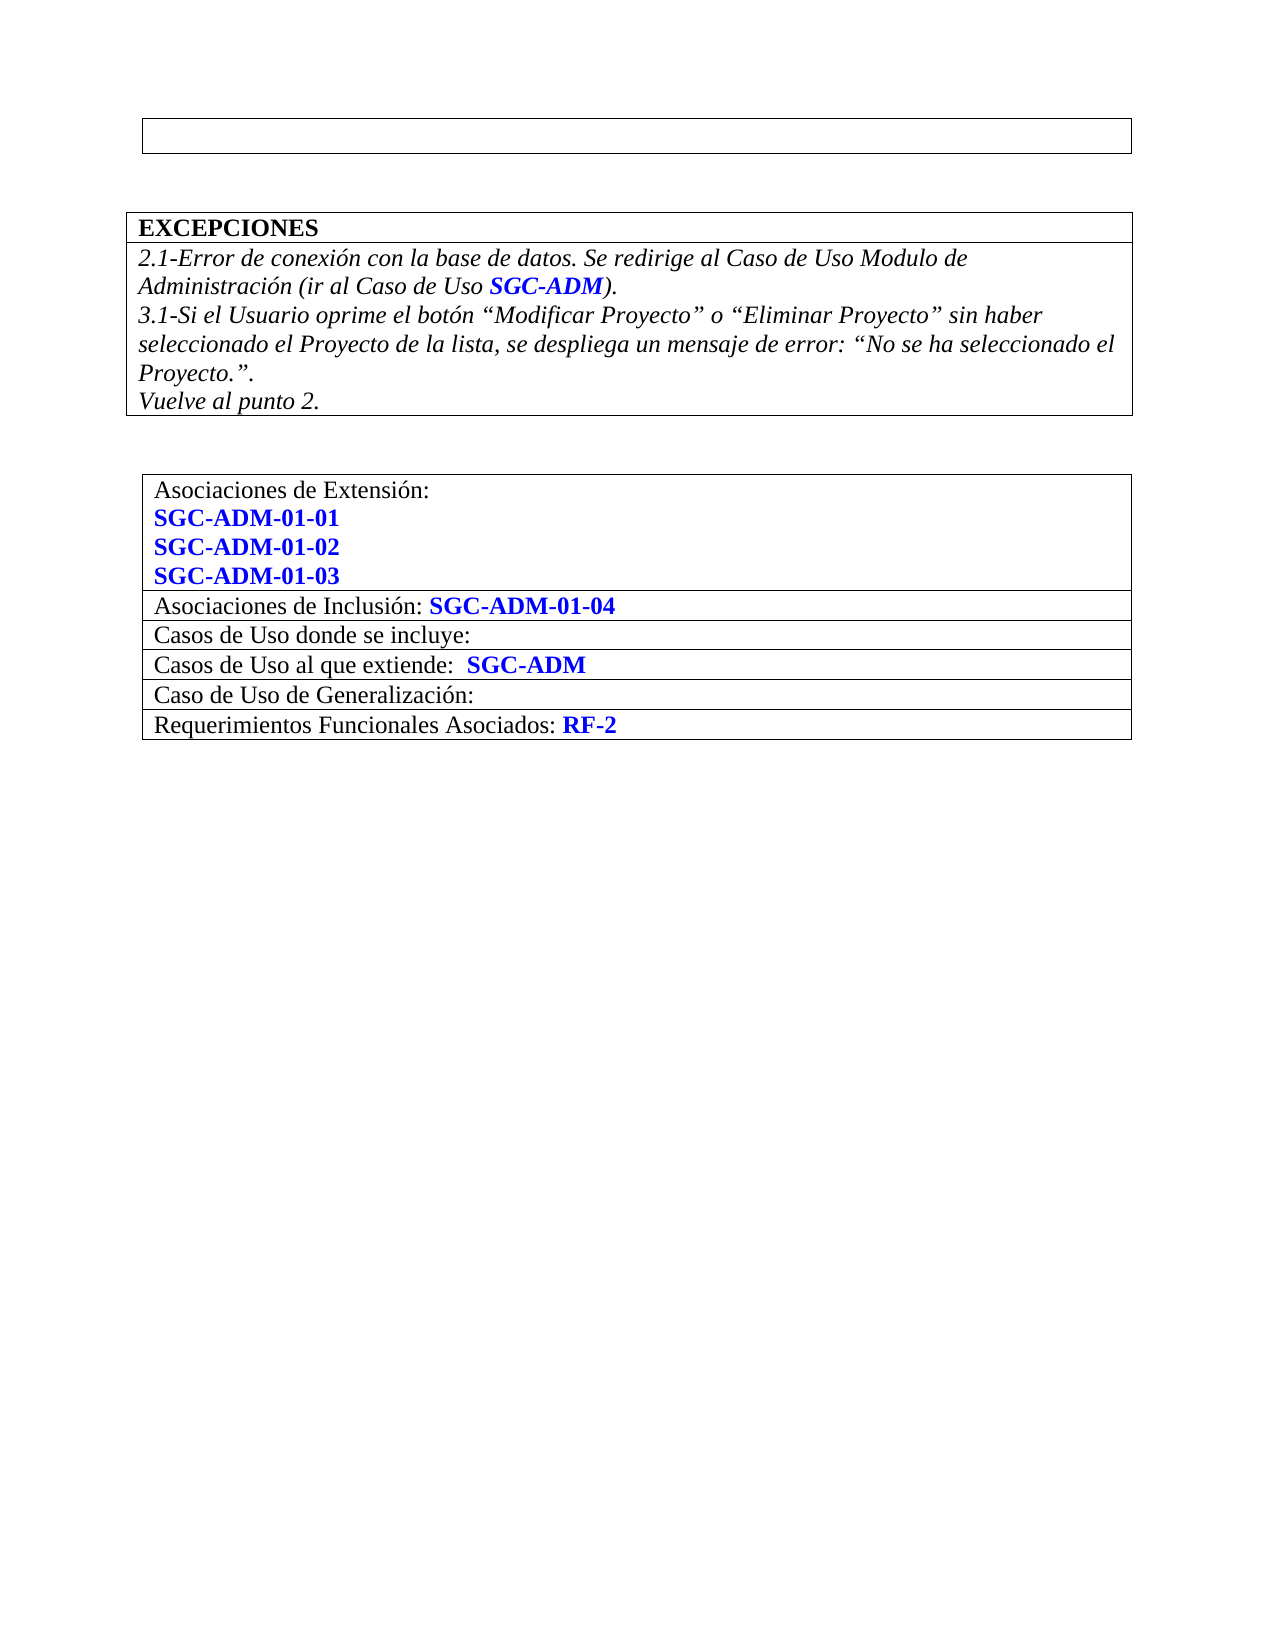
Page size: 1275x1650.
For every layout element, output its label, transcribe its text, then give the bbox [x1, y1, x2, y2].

table_header EXCEPCIONES [127, 213, 1132, 242]
table_cell Caso de Uso de Generalización: [143, 680, 1131, 709]
table_cell Casos de Uso al que extiende: SGC-ADM [143, 650, 1131, 679]
table_cell Asociaciones de Inclusión: SGC-ADM-01-04 [143, 591, 1131, 619]
table_cell [143, 119, 1131, 153]
table_cell Requerimientos Funcionales Asociados: RF-2 [143, 710, 1131, 739]
table_cell Casos de Uso donde se incluye: [143, 621, 1131, 649]
table_cell 2.1-Error de conexión con la base de datos. Se redirige al Caso de Uso Modulo de Administración (ir al Caso de Uso SGC-ADM). 3.1-Si el Usuario oprime el botón “Modificar Proyecto” o “Eliminar Proyecto” sin haber seleccionado el Proyecto de la lista, se despliega un mensaje de error: “No se ha seleccionado el Proyecto.”. Vuelve al punto 2. [127, 243, 1132, 415]
table_header Asociaciones de Extensión: SGC-ADM-01-01 SGC-ADM-01-02 SGC-ADM-01-03 [143, 475, 1131, 590]
